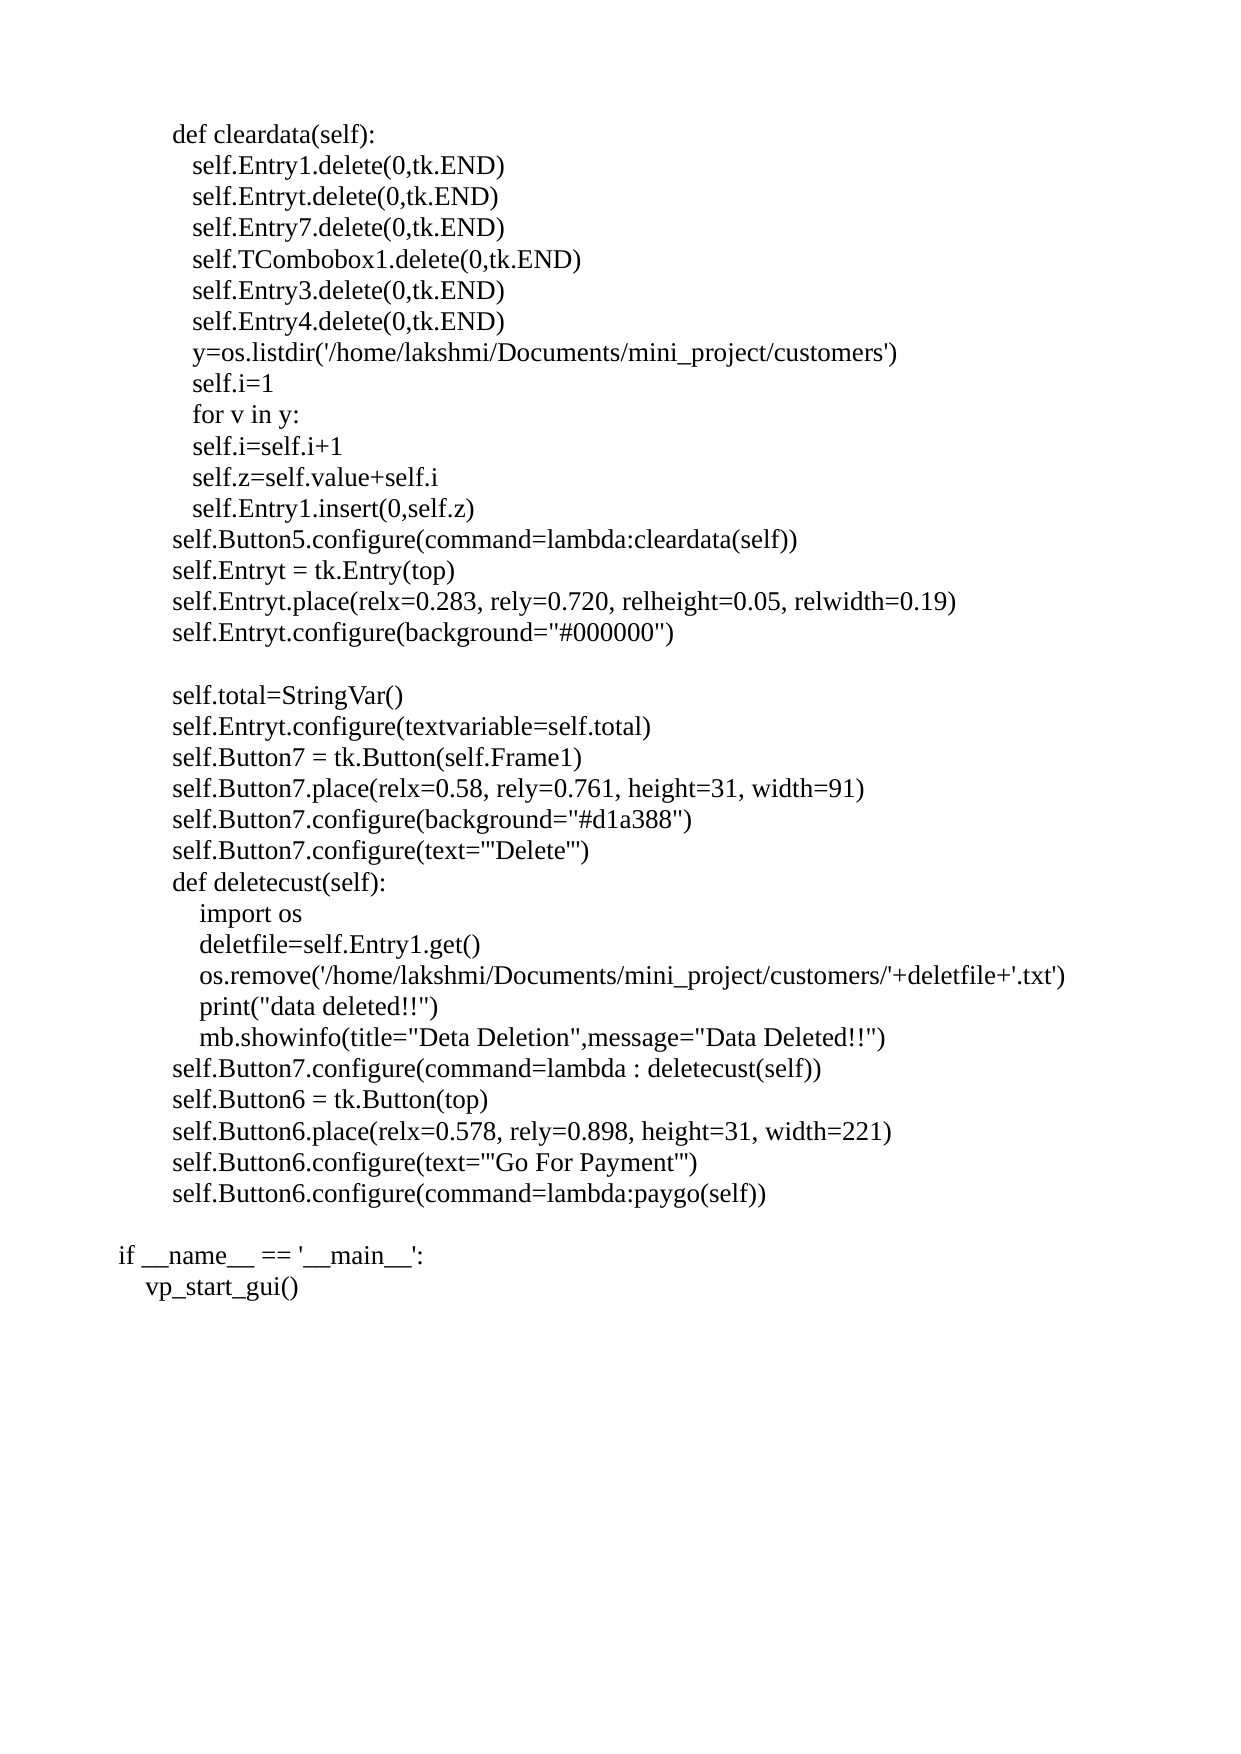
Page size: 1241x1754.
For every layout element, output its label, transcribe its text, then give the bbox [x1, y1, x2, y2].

text self.i=self.i+1 [118, 429, 1122, 461]
text self.Button7.configure(text='''Delete''') [118, 834, 1122, 866]
text self.Entryt.delete(0,tk.END) [118, 180, 1122, 212]
text def cleardata(self): [118, 118, 1122, 149]
text self.Entryt = tk.Entry(top) [118, 554, 1122, 585]
text deletfile=self.Entry1.get() [118, 928, 1122, 959]
text self.Button6.configure(text='''Go For Payment''') [118, 1146, 1122, 1177]
text print("data deleted!!") [118, 990, 1122, 1021]
text self.Button7 = tk.Button(self.Frame1) [118, 741, 1122, 772]
text self.Button6.configure(command=lambda:paygo(self)) [118, 1177, 1122, 1208]
text self.z=self.value+self.i [118, 461, 1122, 492]
text mb.showinfo(title="Deta Deletion",message="Data Deleted!!") [118, 1021, 1122, 1052]
text self.Button7.configure(command=lambda : deletecust(self)) [118, 1052, 1122, 1084]
text os.remove('/home/lakshmi/Documents/mini_project/customers/'+deletfile+'.txt') [118, 959, 1122, 990]
text self.Entry3.delete(0,tk.END) [118, 274, 1122, 305]
text self.Entry4.delete(0,tk.END) [118, 305, 1122, 336]
text self.Button6.place(relx=0.578, rely=0.898, height=31, width=221) [118, 1115, 1122, 1146]
text for v in y: [118, 398, 1122, 429]
text y=os.listdir('/home/lakshmi/Documents/mini_project/customers') [118, 336, 1122, 367]
text self.TCombobox1.delete(0,tk.END) [118, 243, 1122, 274]
text self.Entryt.configure(textvariable=self.total) [118, 710, 1122, 741]
text self.Button7.configure(background="#d1a388") [118, 803, 1122, 834]
text self.Entry1.delete(0,tk.END) [118, 149, 1122, 180]
text self.Entryt.configure(background="#000000") [118, 616, 1122, 648]
text import os [118, 897, 1122, 928]
text self.Entry1.insert(0,self.z) [118, 492, 1122, 523]
text def deletecust(self): [118, 866, 1122, 897]
text self.Button7.place(relx=0.58, rely=0.761, height=31, width=91) [118, 772, 1122, 803]
text self.Entryt.place(relx=0.283, rely=0.720, relheight=0.05, relwidth=0.19) [118, 585, 1122, 616]
text self.total=StringVar() [118, 679, 1122, 710]
text if __name__ == '__main__': [118, 1239, 1122, 1271]
text self.Button6 = tk.Button(top) [118, 1084, 1122, 1115]
text self.Entry7.delete(0,tk.END) [118, 212, 1122, 243]
text vp_start_gui() [118, 1271, 1122, 1302]
text self.Button5.configure(command=lambda:cleardata(self)) [118, 523, 1122, 554]
text self.i=1 [118, 367, 1122, 398]
